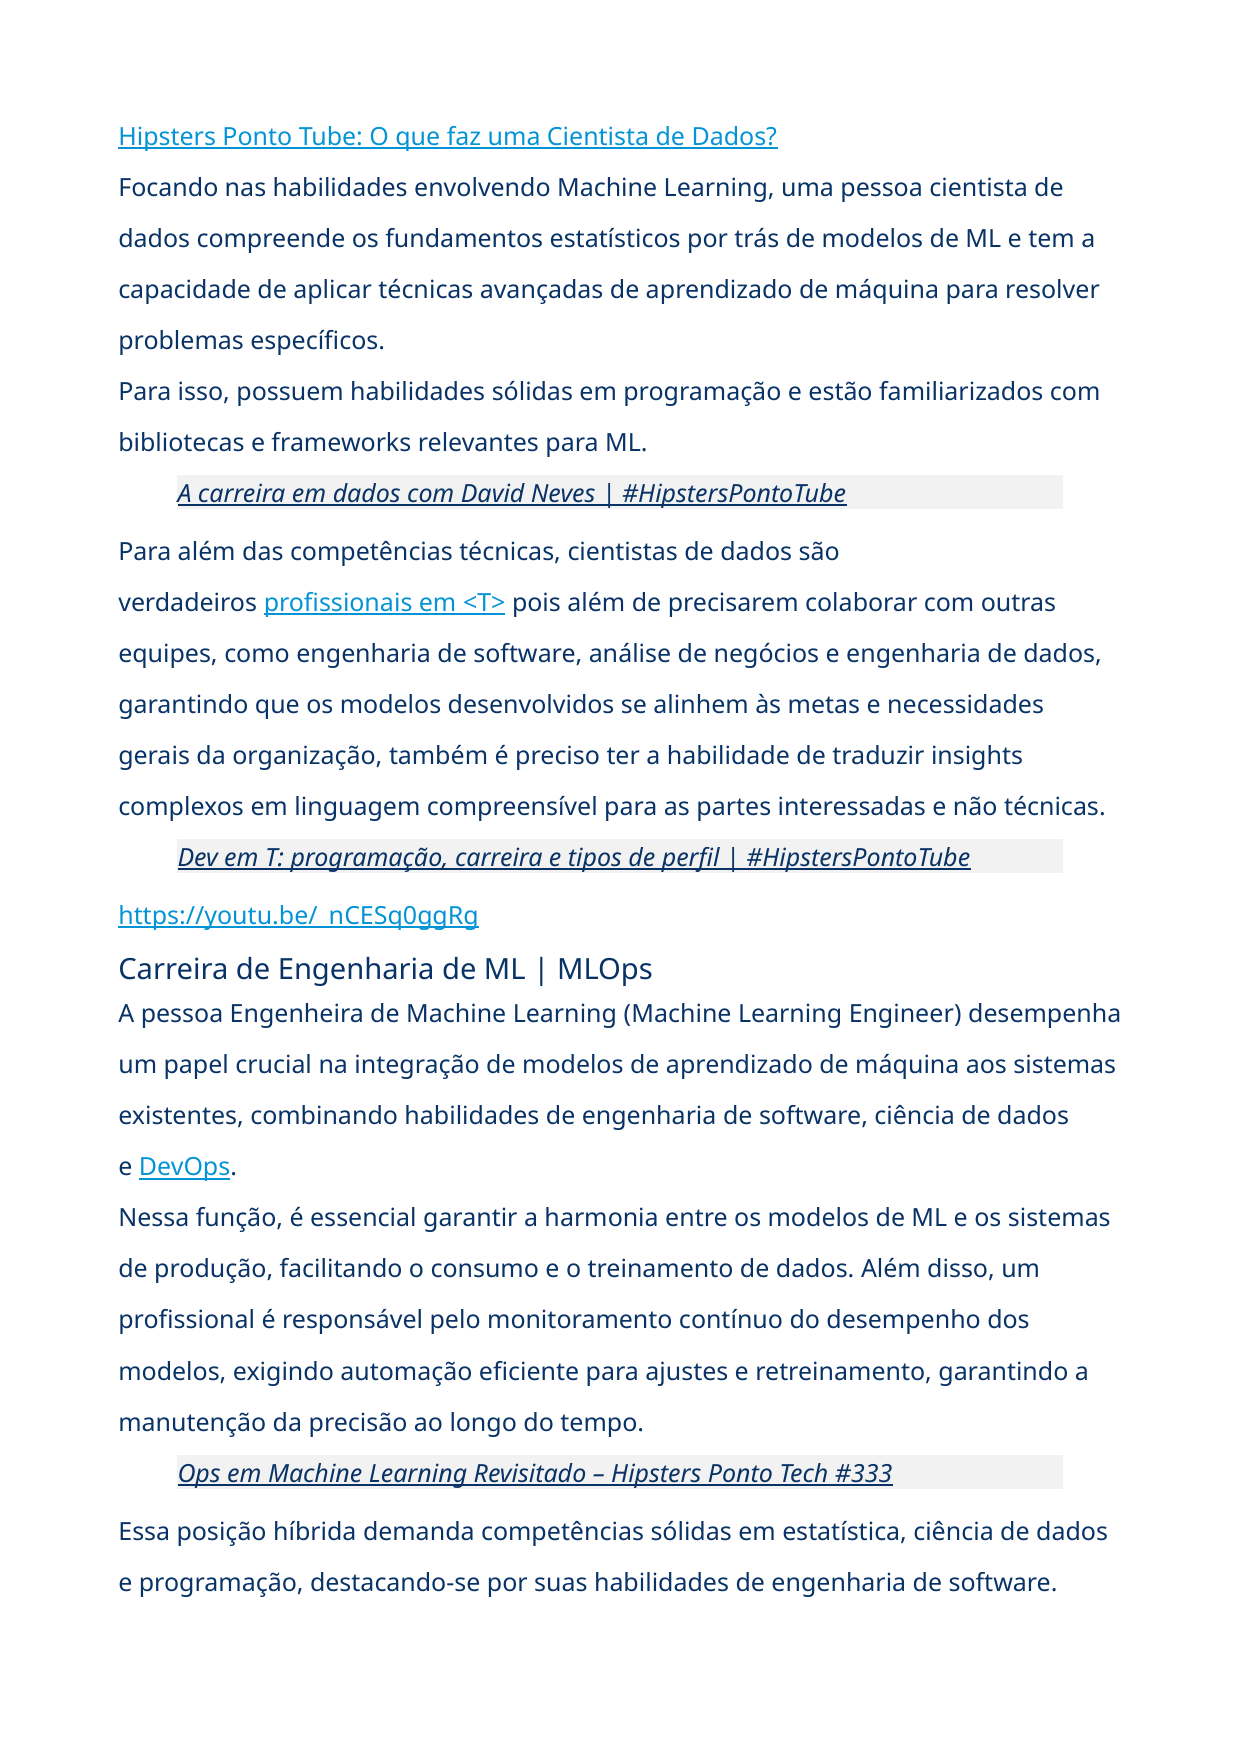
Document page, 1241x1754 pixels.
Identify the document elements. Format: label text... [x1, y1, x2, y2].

text Para além das competências técnicas, cientistas de dados são verdadeiros profissionais em <T> pois além de precisarem colaborar com outras equipes, como engenharia de software, análise de negócios e engenharia de dados, garantindo que os modelos desenvolvidos se alinhem às metas e necessidades gerais da organização, também é preciso ter a habilidade de traduzir insights complexos em linguagem compreensível para as partes interessadas e não técnicas. [118, 533, 1122, 822]
text Focando nas habilidades envolvendo Machine Learning, uma pessoa cientista de dados compreende os fundamentos estatísticos por trás de modelos de ML e tem a capacidade de aplicar técnicas avançadas de aprendizado de máquina para resolver problemas específicos. [118, 169, 1122, 356]
text Dev em T: programação, carreira e tipos de perfil | #HipstersPontoTube [177, 839, 1063, 873]
text Essa posição híbrida demanda competências sólidas em estatística, ciência de dados e programação, destacando-se por suas habilidades de engenharia de software. [118, 1513, 1122, 1598]
text Para isso, possuem habilidades sólidas em programação e estão familiarizados com bibliotecas e frameworks relevantes para ML. [118, 373, 1122, 458]
text https://youtu.be/_nCESq0ggRg [118, 897, 1122, 931]
text Ops em Machine Learning Revisitado – Hipsters Ponto Tech #333 [177, 1455, 1063, 1489]
subtitle Carreira de Engenharia de ML | MLOps [118, 948, 1122, 988]
text A carreira em dados com David Neves | #HipstersPontoTube [177, 475, 1063, 509]
text Nessa função, é essencial garantir a harmonia entre os modelos de ML e os sistemas de produção, facilitando o consumo e o treinamento de dados. Além disso, um profissional é responsável pelo monitoramento contínuo do desempenho dos modelos, exigindo automação eficiente para ajustes e retreinamento, garantindo a manutenção da precisão ao longo do tempo. [118, 1200, 1122, 1438]
text Hipsters Ponto Tube: O que faz uma Cientista de Dados? [118, 118, 1122, 152]
text A pessoa Engenheira de Machine Learning (Machine Learning Engineer) desempenha um papel crucial na integração de modelos de aprendizado de máquina aos sistemas existentes, combinando habilidades de engenharia de software, ciência de dados e DevOps. [118, 996, 1122, 1183]
